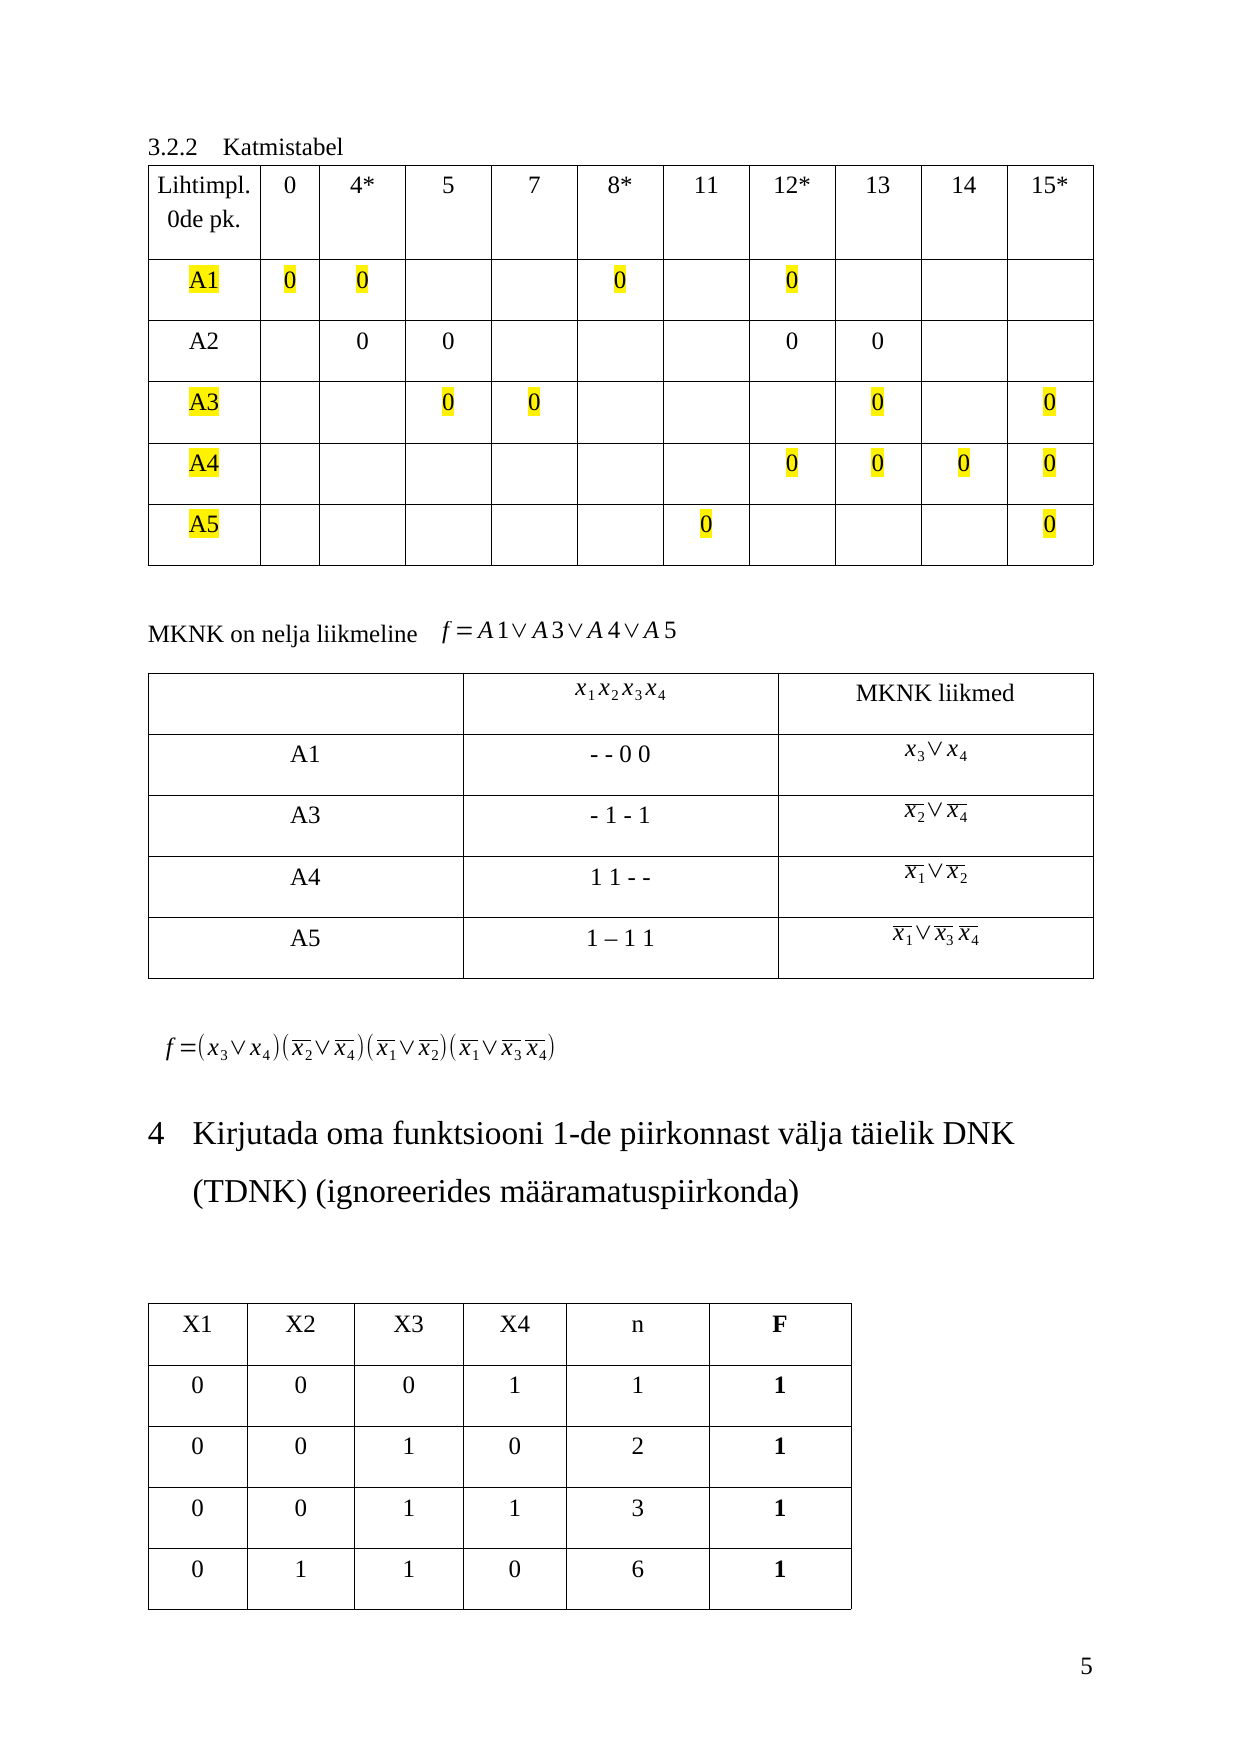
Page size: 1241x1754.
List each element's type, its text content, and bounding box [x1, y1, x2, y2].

table_cell 0 [750, 321, 835, 381]
table_header 7 [492, 166, 577, 259]
table_cell 1 [355, 1427, 463, 1487]
table_header 4* [320, 166, 405, 259]
table_cell 1 [355, 1488, 463, 1548]
table_cell 1 [355, 1549, 463, 1609]
table_header 14 [922, 166, 1007, 259]
table_cell A4 [149, 857, 463, 917]
table_cell [922, 382, 1007, 442]
table_cell [922, 260, 1007, 320]
table_cell [836, 505, 921, 565]
table_cell 0 [320, 260, 405, 320]
text MKNK on nelja liikmeline [148, 619, 1093, 647]
table_cell [492, 505, 577, 565]
table_cell [320, 505, 405, 565]
table_cell 0 [492, 382, 577, 442]
table_cell 0 [261, 260, 319, 320]
table_cell 1 1 - - [464, 857, 778, 917]
table_cell - - 0 0 [464, 735, 778, 795]
table_cell [492, 260, 577, 320]
table_cell A1 [149, 735, 463, 795]
table_cell 2 [567, 1427, 709, 1487]
table_cell [779, 735, 1093, 795]
table_header [149, 674, 463, 734]
table_cell A5 [149, 505, 260, 565]
table_cell [664, 260, 749, 320]
table_cell 0 [248, 1366, 354, 1426]
table_header 12* [750, 166, 835, 259]
table_cell [578, 321, 663, 381]
table_cell [261, 505, 319, 565]
table_cell [261, 444, 319, 503]
table_cell [320, 444, 405, 503]
table_cell - 1 - 1 [464, 796, 778, 856]
table_cell 0 [149, 1366, 247, 1426]
subtitle Katmistabel [148, 132, 1093, 161]
table_cell 1 [567, 1366, 709, 1426]
table_cell 1 [464, 1488, 566, 1548]
table_header 15* [1008, 166, 1093, 259]
table_cell A3 [149, 382, 260, 442]
table_cell [1008, 321, 1093, 381]
table_cell 0 [750, 444, 835, 503]
table_header X2 [248, 1304, 354, 1364]
table_cell 0 [355, 1366, 463, 1426]
table_cell [779, 857, 1093, 917]
table_cell 1 [710, 1549, 851, 1609]
table_cell [779, 918, 1093, 978]
table_header 0 [261, 166, 319, 259]
subtitle Kirjutada oma funktsiooni 1-de piirkonnast välja täielik DNK (TDNK) (ignoreerides määramatuspiirkonda) [148, 1113, 1093, 1209]
table_cell 0 [664, 505, 749, 565]
table_cell [492, 321, 577, 381]
table_cell 0 [464, 1549, 566, 1609]
table_cell [750, 505, 835, 565]
table_cell [664, 382, 749, 442]
table_header X3 [355, 1304, 463, 1364]
table_cell 0 [149, 1488, 247, 1548]
table_header Lihtimpl.0de pk. [149, 166, 260, 259]
table_cell 0 [320, 321, 405, 381]
table_cell 0 [406, 321, 491, 381]
table_cell [1008, 260, 1093, 320]
table_cell [261, 382, 319, 442]
table_header 5 [406, 166, 491, 259]
table_cell 0 [836, 321, 921, 381]
table_cell [578, 505, 663, 565]
table_cell 1 [710, 1488, 851, 1548]
table_cell 0 [836, 444, 921, 503]
table_cell 3 [567, 1488, 709, 1548]
table_cell A2 [149, 321, 260, 381]
table_cell [406, 505, 491, 565]
table_cell A4 [149, 444, 260, 503]
table_cell 0 [464, 1427, 566, 1487]
table_cell 0 [149, 1549, 247, 1609]
table_cell [406, 444, 491, 503]
table_cell 0 [406, 382, 491, 442]
table_cell [261, 321, 319, 381]
table_header 11 [664, 166, 749, 259]
table_header X1 [149, 1304, 247, 1364]
table_cell A3 [149, 796, 463, 856]
table_cell [779, 796, 1093, 856]
table_cell 0 [578, 260, 663, 320]
table_cell [836, 260, 921, 320]
table_cell 1 [464, 1366, 566, 1426]
table_header MKNK liikmed [779, 674, 1093, 734]
table_header n [567, 1304, 709, 1364]
table_header 13 [836, 166, 921, 259]
table_header F [710, 1304, 851, 1364]
table_cell [492, 444, 577, 503]
table_cell [578, 444, 663, 503]
table_cell 0 [836, 382, 921, 442]
table_cell [320, 382, 405, 442]
table_cell 0 [1008, 505, 1093, 565]
table_cell A1 [149, 260, 260, 320]
table_cell 0 [922, 444, 1007, 503]
table_cell 1 [710, 1366, 851, 1426]
table_cell [922, 321, 1007, 381]
table_cell 1 [248, 1549, 354, 1609]
table_cell [922, 505, 1007, 565]
table_cell 1 [710, 1427, 851, 1487]
table_cell 0 [248, 1427, 354, 1487]
table_cell 0 [1008, 444, 1093, 503]
table_header X4 [464, 1304, 566, 1364]
table_cell 0 [149, 1427, 247, 1487]
table_cell 6 [567, 1549, 709, 1609]
table_cell [406, 260, 491, 320]
table_cell [578, 382, 663, 442]
table_cell 0 [1008, 382, 1093, 442]
table_cell 0 [248, 1488, 354, 1548]
table_cell [750, 382, 835, 442]
table_cell [664, 444, 749, 503]
table_cell A5 [149, 918, 463, 978]
table_header 8* [578, 166, 663, 259]
table_cell 0 [750, 260, 835, 320]
table_cell [664, 321, 749, 381]
table_cell 1 – 1 1 [464, 918, 778, 978]
table_header [464, 674, 778, 734]
